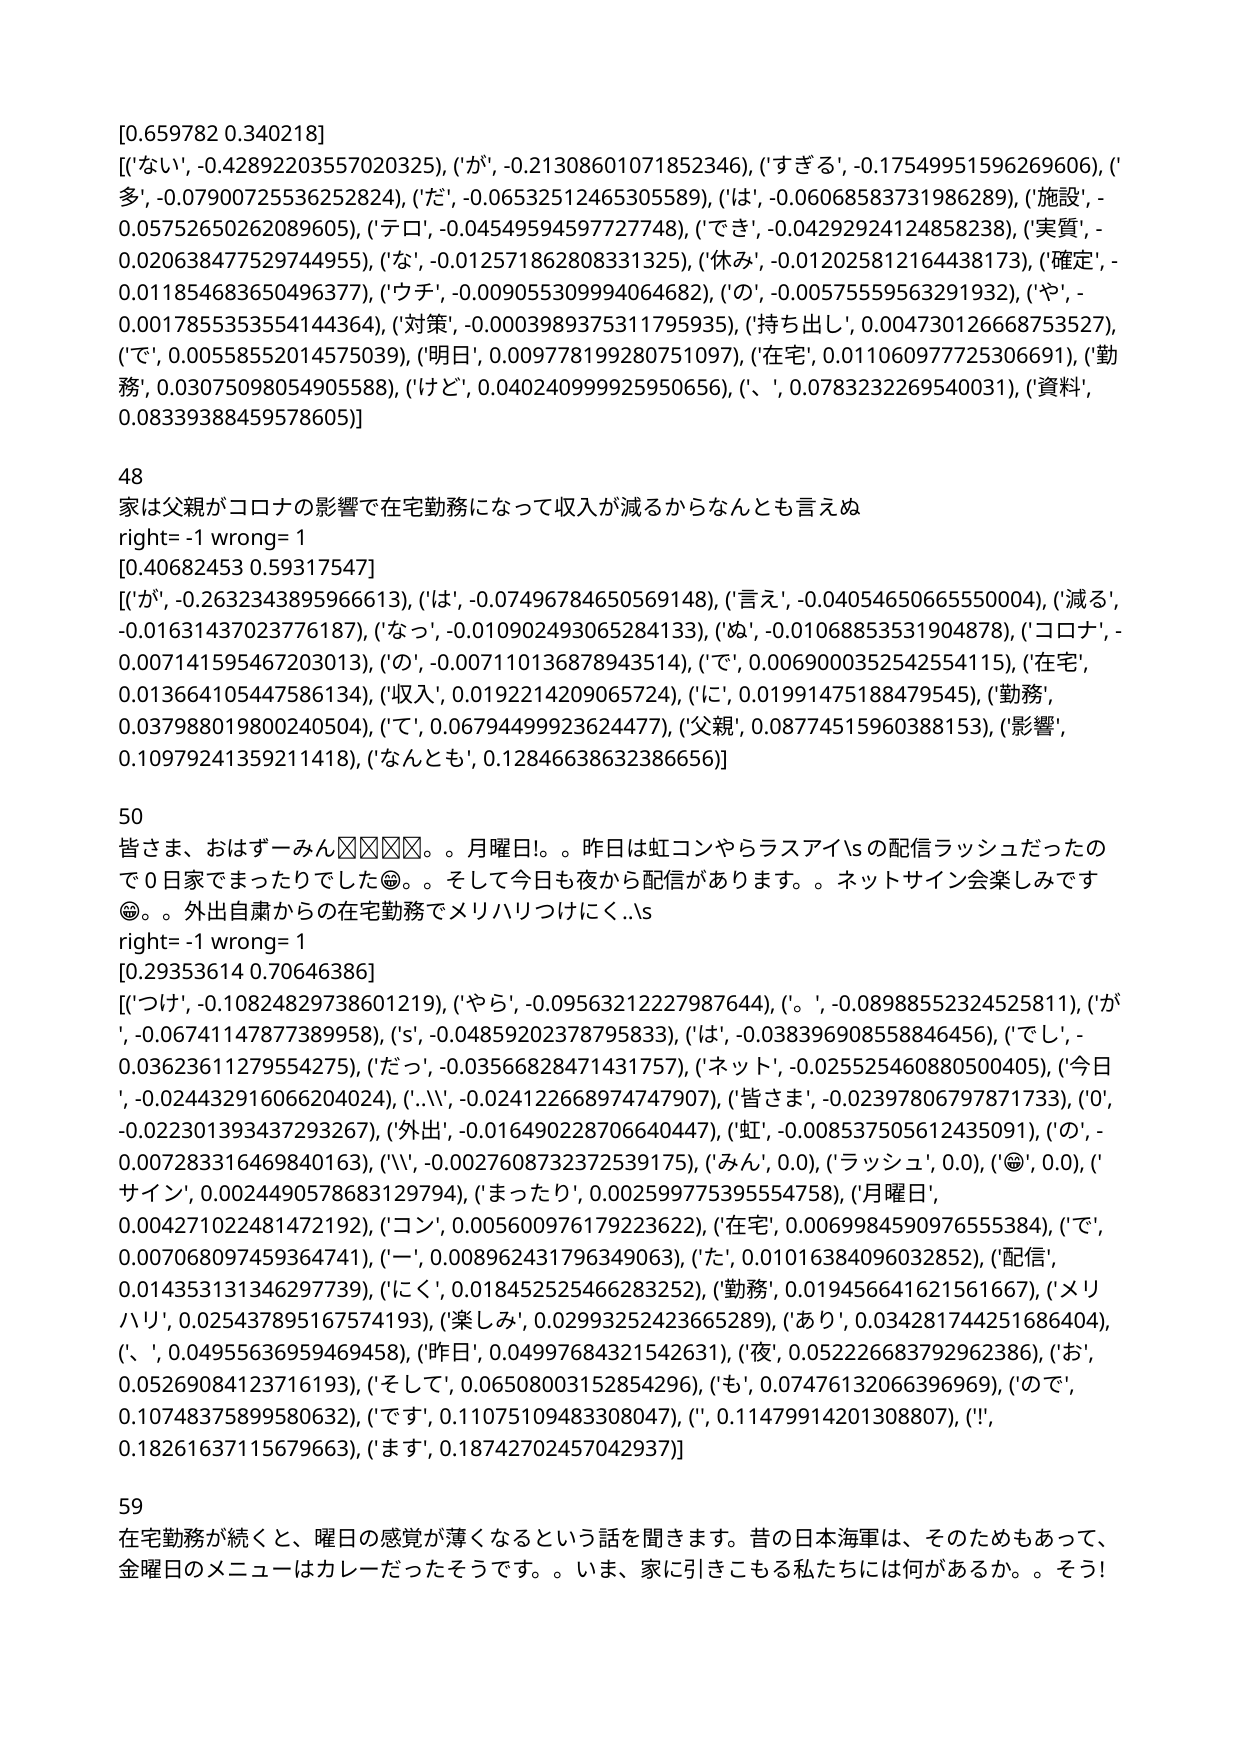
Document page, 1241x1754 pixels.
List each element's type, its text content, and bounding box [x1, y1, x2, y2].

text 家は父親がコロナの影響で在宅勤務になって収入が減るからなんとも言えぬ [118, 490, 1122, 522]
text 50 [118, 801, 1122, 831]
text [('つけ', -0.10824829738601219), ('やら', -0.09563212227987644), ('。', -0.08988552324525811), ('が', -0.06741147877389958), ('s', -0.04859202378795833), ('は', -0.038396908558846456), ('でし', -0.03623611279554275), ('だっ', -0.03566828471431757), ('ネット', -0.025525460880500405), ('今日', -0.024432916066204024), ('..\\', -0.024122668974747907), ('皆さま', -0.02397806797871733), ('0', -0.022301393437293267), ('外出', -0.016490228706640447), ('虹', -0.008537505612435091), ('の', -0.007283316469840163), ('\\', -0.0027608732372539175), ('みん', 0.0), ('ラッシュ', 0.0), ('😁', 0.0), ('サイン', 0.0024490578683129794), ('まったり', 0.002599775395554758), ('月曜日', 0.004271022481472192), ('コン', 0.005600976179223622), ('在宅', 0.0069984590976555384), ('で', 0.007068097459364741), ('ー', 0.008962431796349063), ('た', 0.01016384096032852), ('配信', 0.014353131346297739), ('にく', 0.018452525466283252), ('勤務', 0.019456641621561667), ('メリハリ', 0.025437895167574193), ('楽しみ', 0.02993252423665289), ('あり', 0.034281744251686404), ('、', 0.04955636959469458), ('昨日', 0.04997684321542631), ('夜', 0.052226683792962386), ('お', 0.05269084123716193), ('そして', 0.06508003152854296), ('も', 0.07476132066396969), ('ので', 0.10748375899580632), ('です', 0.11075109483308047), ('️', 0.11479914201308807), ('!', 0.18261637115679663), ('ます', 0.18742702457042937)] [118, 986, 1122, 1462]
text [0.40682453 0.59317547] [118, 552, 1122, 582]
text [0.659782 0.340218] [118, 118, 1122, 148]
text right= -1 wrong= 1 [118, 522, 1122, 552]
text 皆さま、おはずーみん🌻🍥🐼🌈。。月曜日!️。。昨日は虹コンやらラスアイ\sの配信ラッシュだったので0日家でまったりでした😁。。そして今日も夜から配信があります。。ネットサイン会楽しみです😁。。外出自粛からの在宅勤務でメリハリつけにく..\s [118, 831, 1122, 926]
text right= -1 wrong= 1 [118, 926, 1122, 956]
text 48 [118, 461, 1122, 490]
text [0.29353614 0.70646386] [118, 956, 1122, 986]
text [('ない', -0.42892203557020325), ('が', -0.21308601071852346), ('すぎる', -0.17549951596269606), ('多', -0.07900725536252824), ('だ', -0.06532512465305589), ('は', -0.06068583731986289), ('施設', -0.05752650262089605), ('テロ', -0.04549594597727748), ('でき', -0.04292924124858238), ('実質', -0.020638477529744955), ('な', -0.012571862808331325), ('休み', -0.012025812164438173), ('確定', -0.011854683650496377), ('ウチ', -0.009055309994064682), ('の', -0.00575559563291932), ('や', -0.0017855353554144364), ('対策', -0.0003989375311795935), ('持ち出し', 0.004730126668753527), ('で', 0.00558552014575039), ('明日', 0.009778199280751097), ('在宅', 0.011060977725306691), ('勤務', 0.03075098054905588), ('けど', 0.040240999925950656), ('、', 0.0783232269540031), ('資料', 0.08339388459578605)] [118, 148, 1122, 432]
text [('が', -0.2632343895966613), ('は', -0.07496784650569148), ('言え', -0.04054650665550004), ('減る', -0.01631437023776187), ('なっ', -0.010902493065284133), ('ぬ', -0.01068853531904878), ('コロナ', -0.007141595467203013), ('の', -0.007110136878943514), ('で', 0.0069000352542554115), ('在宅', 0.013664105447586134), ('収入', 0.0192214209065724), ('に', 0.01991475188479545), ('勤務', 0.037988019800240504), ('て', 0.06794499923624477), ('父親', 0.08774515960388153), ('影響', 0.10979241359211418), ('なんとも', 0.12846638632386656)] [118, 582, 1122, 772]
text 在宅勤務が続くと、曜日の感覚が薄くなるという話を聞きます。昔の日本海軍は、そのためもあって、金曜日のメニューはカレーだったそうです。。いま、家に引きこもる私たちには何があるか。。そう! [118, 1521, 1122, 1584]
text 59 [118, 1491, 1122, 1521]
